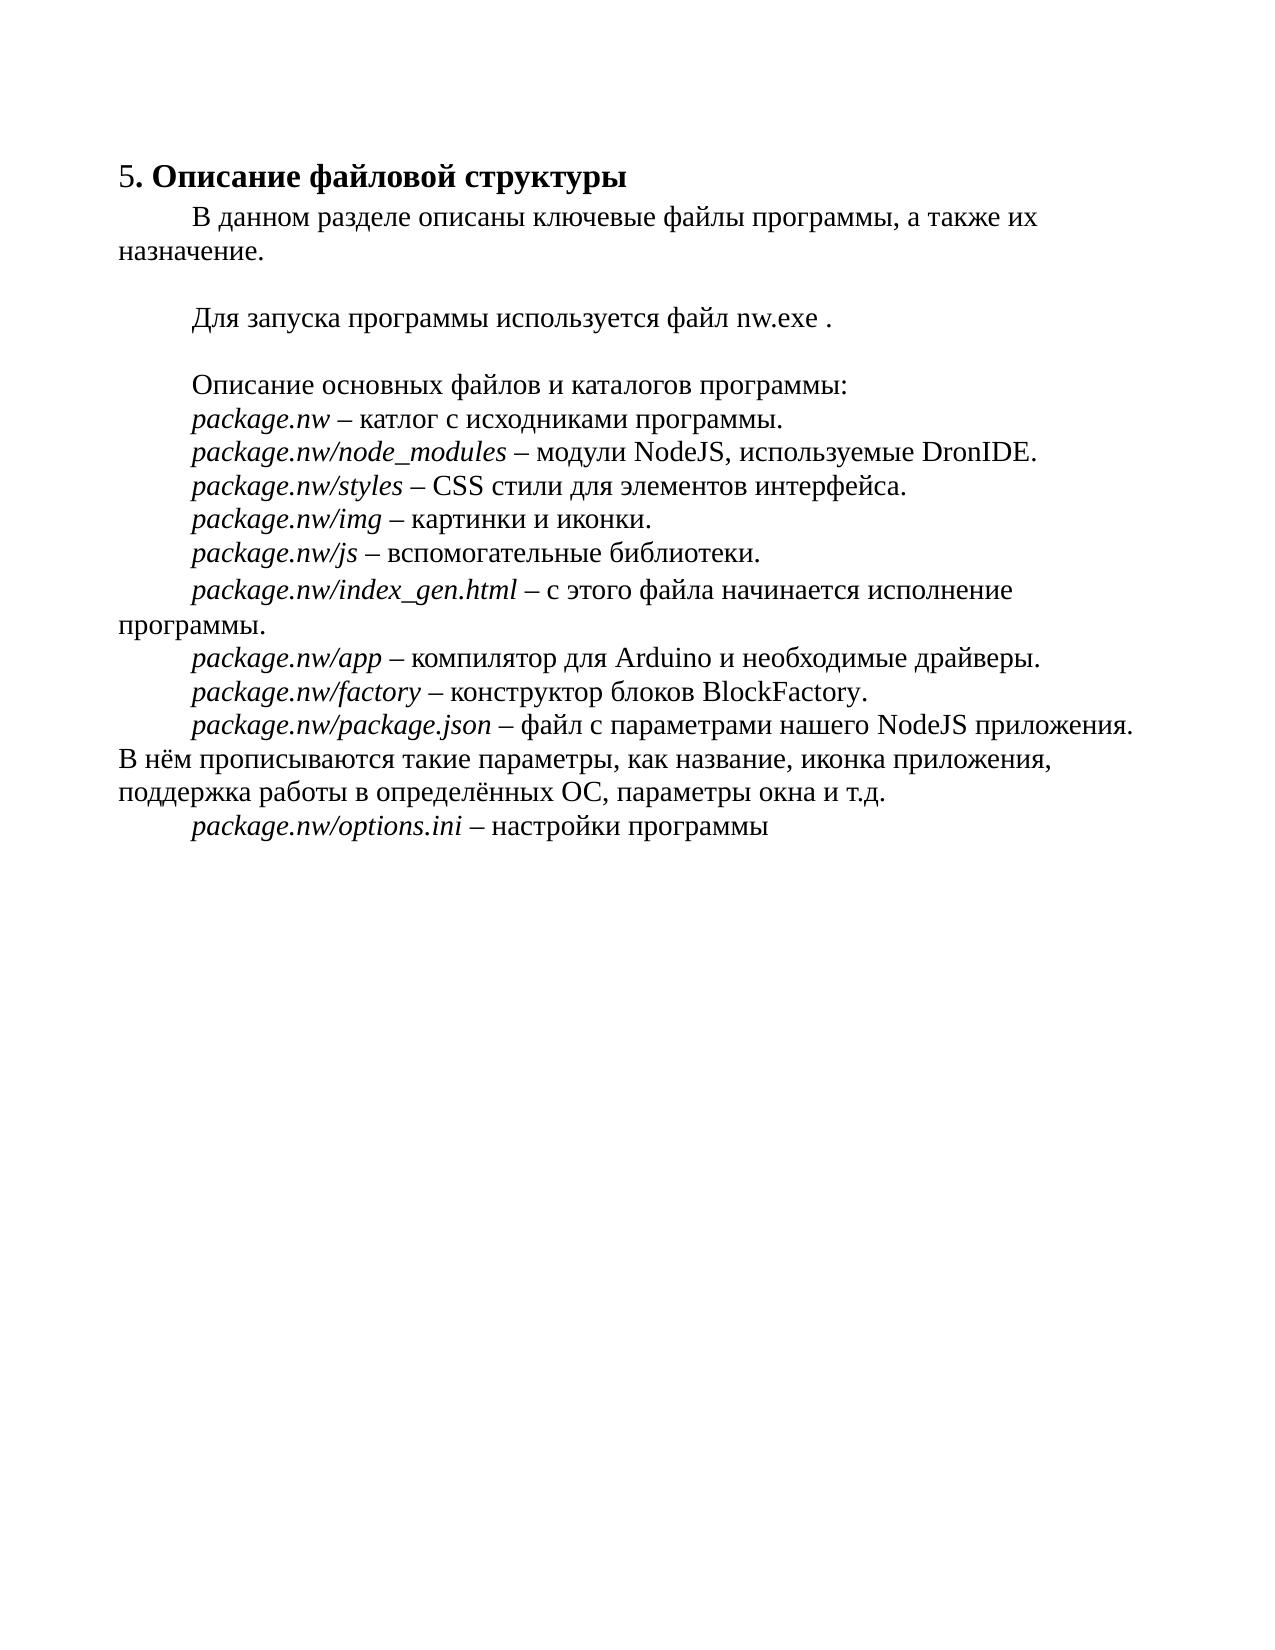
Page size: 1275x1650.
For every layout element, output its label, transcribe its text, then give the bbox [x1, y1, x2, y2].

text package.nw/factory – конструктор блоков BlockFactory. [118, 674, 1157, 707]
text package.nw/js – вспомогательные библиотеки. [118, 535, 1157, 568]
text Для запуска программы используется файл nw.exe . [118, 300, 1157, 334]
text package.nw/app – компилятор для Arduino и необходимые драйверы. [118, 640, 1157, 674]
text package.nw/package.json – файл с параметрами нашего NodeJS приложения. В нём прописываются такие параметры, как название, иконка приложения, поддержка работы в определённых ОС, параметры окна и т.д. [118, 707, 1157, 808]
text В данном разделе описаны ключевые файлы программы, а также их назначение. [118, 195, 1157, 267]
text package.nw/options.ini – настройки программы [118, 808, 1157, 842]
text package.nw/index_gen.html – с этого файла начинается исполнение программы. [118, 568, 1157, 640]
text package.nw/styles – CSS стили для элементов интерфейса. [118, 468, 1157, 501]
text 5. Описание файловой структуры [118, 156, 1157, 195]
text package.nw/img – картинки и иконки. [118, 501, 1157, 535]
text package.nw/node_modules – модули NodeJS, используемые DronIDE. [118, 434, 1157, 468]
text package.nw – катлог с исходниками программы. [118, 401, 1157, 434]
text Описание основных файлов и каталогов программы: [118, 367, 1157, 401]
